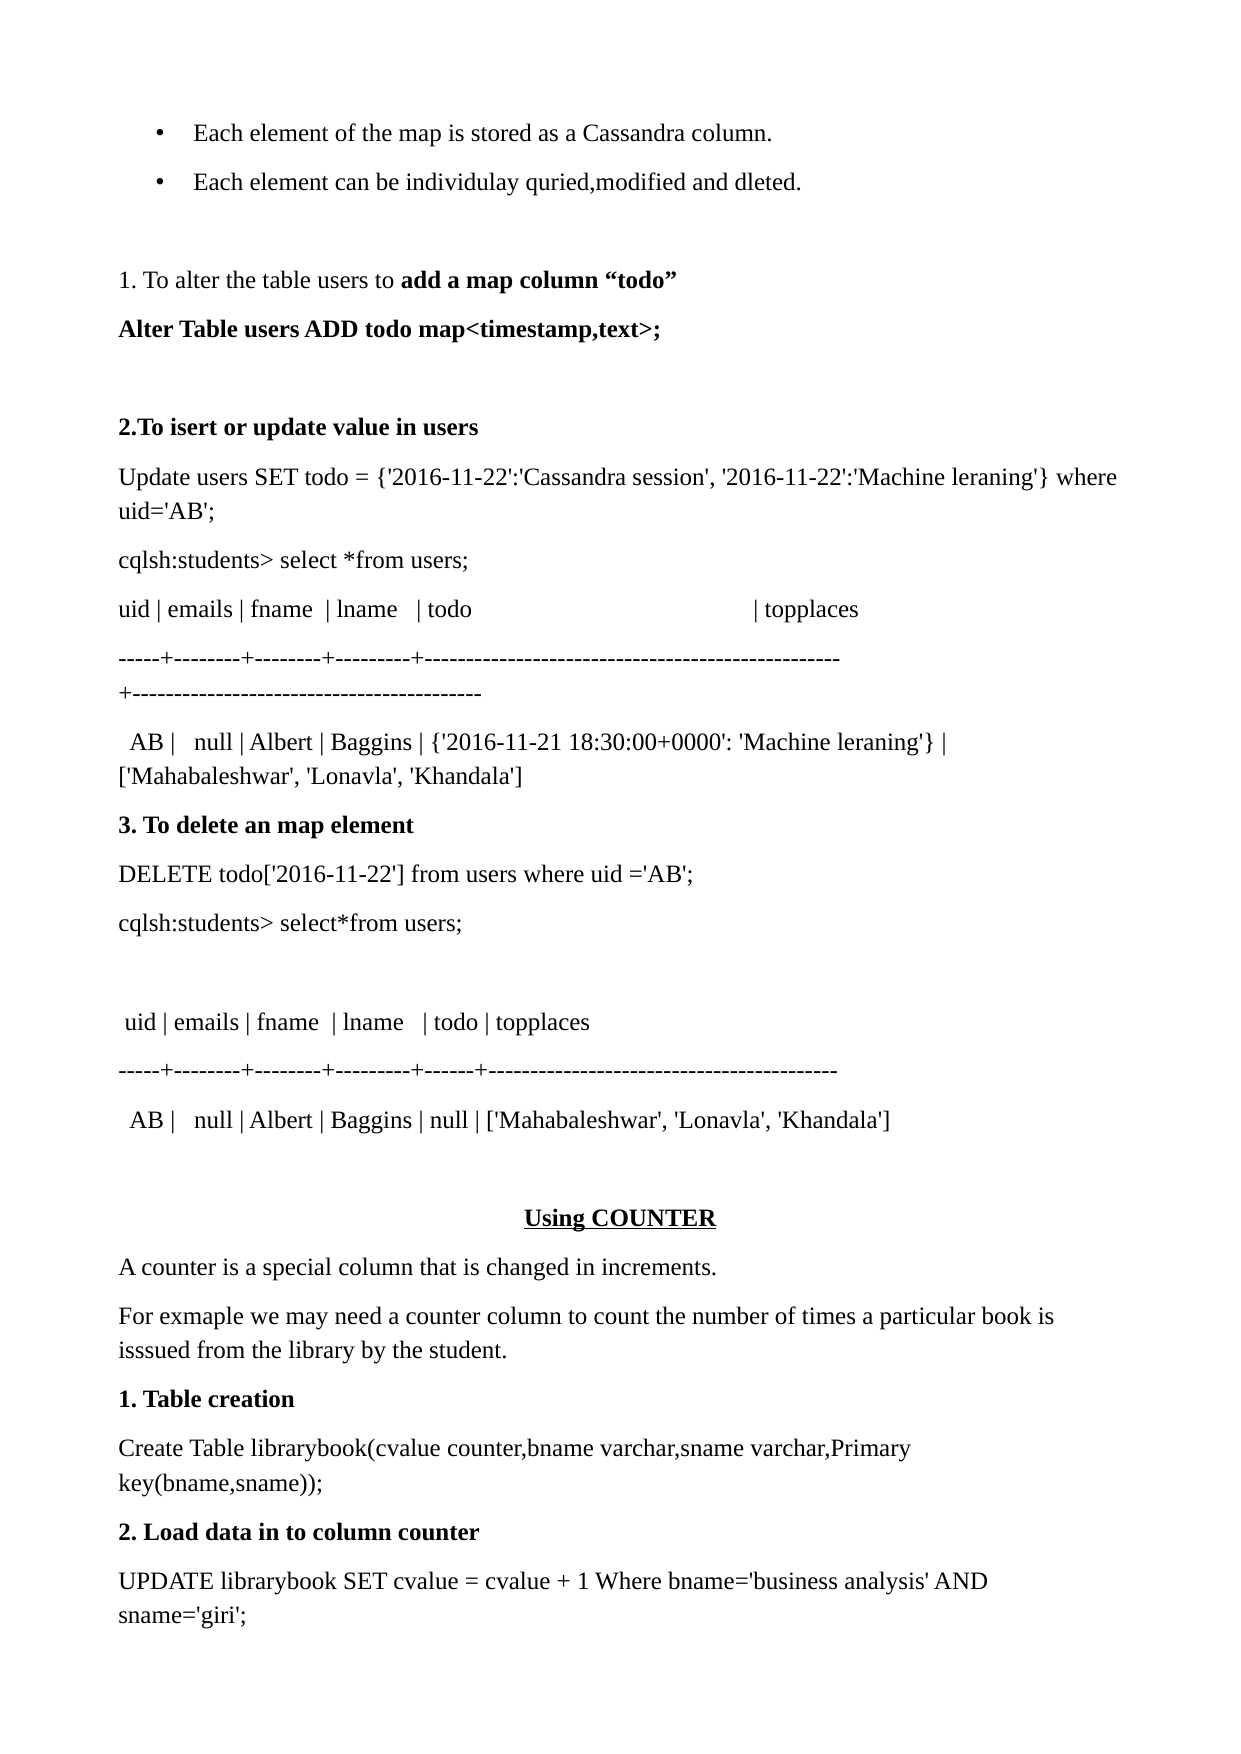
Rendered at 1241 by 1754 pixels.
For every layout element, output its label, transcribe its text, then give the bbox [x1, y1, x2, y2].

text uid | emails | fname | lname | todo | topplaces [118, 594, 1122, 623]
text A counter is a special column that is changed in increments. [118, 1252, 1122, 1281]
text 2. Load data in to column counter [118, 1517, 1122, 1546]
text Update users SET todo = {'2016-11-22':'Cassandra session', '2016-11-22':'Machine leraning'} where uid='AB'; [118, 462, 1122, 525]
text cqlsh:students> select*from users; [118, 908, 1122, 937]
text AB | null | Albert | Baggins | null | ['Mahabaleshwar', 'Lonavla', 'Khandala'] [118, 1105, 1122, 1133]
text Using COUNTER [118, 1203, 1122, 1232]
text cqlsh:students> select *from users; [118, 545, 1122, 574]
text DELETE todo['2016-11-22'] from users where uid ='AB'; [118, 859, 1122, 888]
text Create Table librarybook(cvalue counter,bname varchar,sname varchar,Primary key(bname,sname)); [118, 1433, 1122, 1497]
text -----+--------+--------+---------+--------------------------------------------------+------------------------------------------ [118, 643, 1122, 706]
list Each element of the map is stored as a Cassandra column. [156, 118, 1122, 147]
text 1. Table creation [118, 1384, 1122, 1413]
text UPDATE librarybook SET cvalue = cvalue + 1 Where bname='business analysis' AND sname='giri'; [118, 1566, 1122, 1629]
text Alter Table users ADD todo map<timestamp,text>; [118, 314, 1122, 343]
text For exmaple we may need a counter column to count the number of times a particular book is isssued from the library by the student. [118, 1301, 1122, 1364]
text AB | null | Albert | Baggins | {'2016-11-21 18:30:00+0000': 'Machine leraning'} | ['Mahabaleshwar', 'Lonavla', 'Khandala'] [118, 727, 1122, 790]
list Each element can be individulay quried,modified and dleted. [156, 167, 1122, 196]
text 3. To delete an map element [118, 810, 1122, 839]
text 1. To alter the table users to add a map column “todo” [118, 265, 1122, 294]
text -----+--------+--------+---------+------+------------------------------------------ [118, 1056, 1122, 1084]
text uid | emails | fname | lname | todo | topplaces [118, 1007, 1122, 1035]
text 2.To isert or update value in users [118, 412, 1122, 441]
